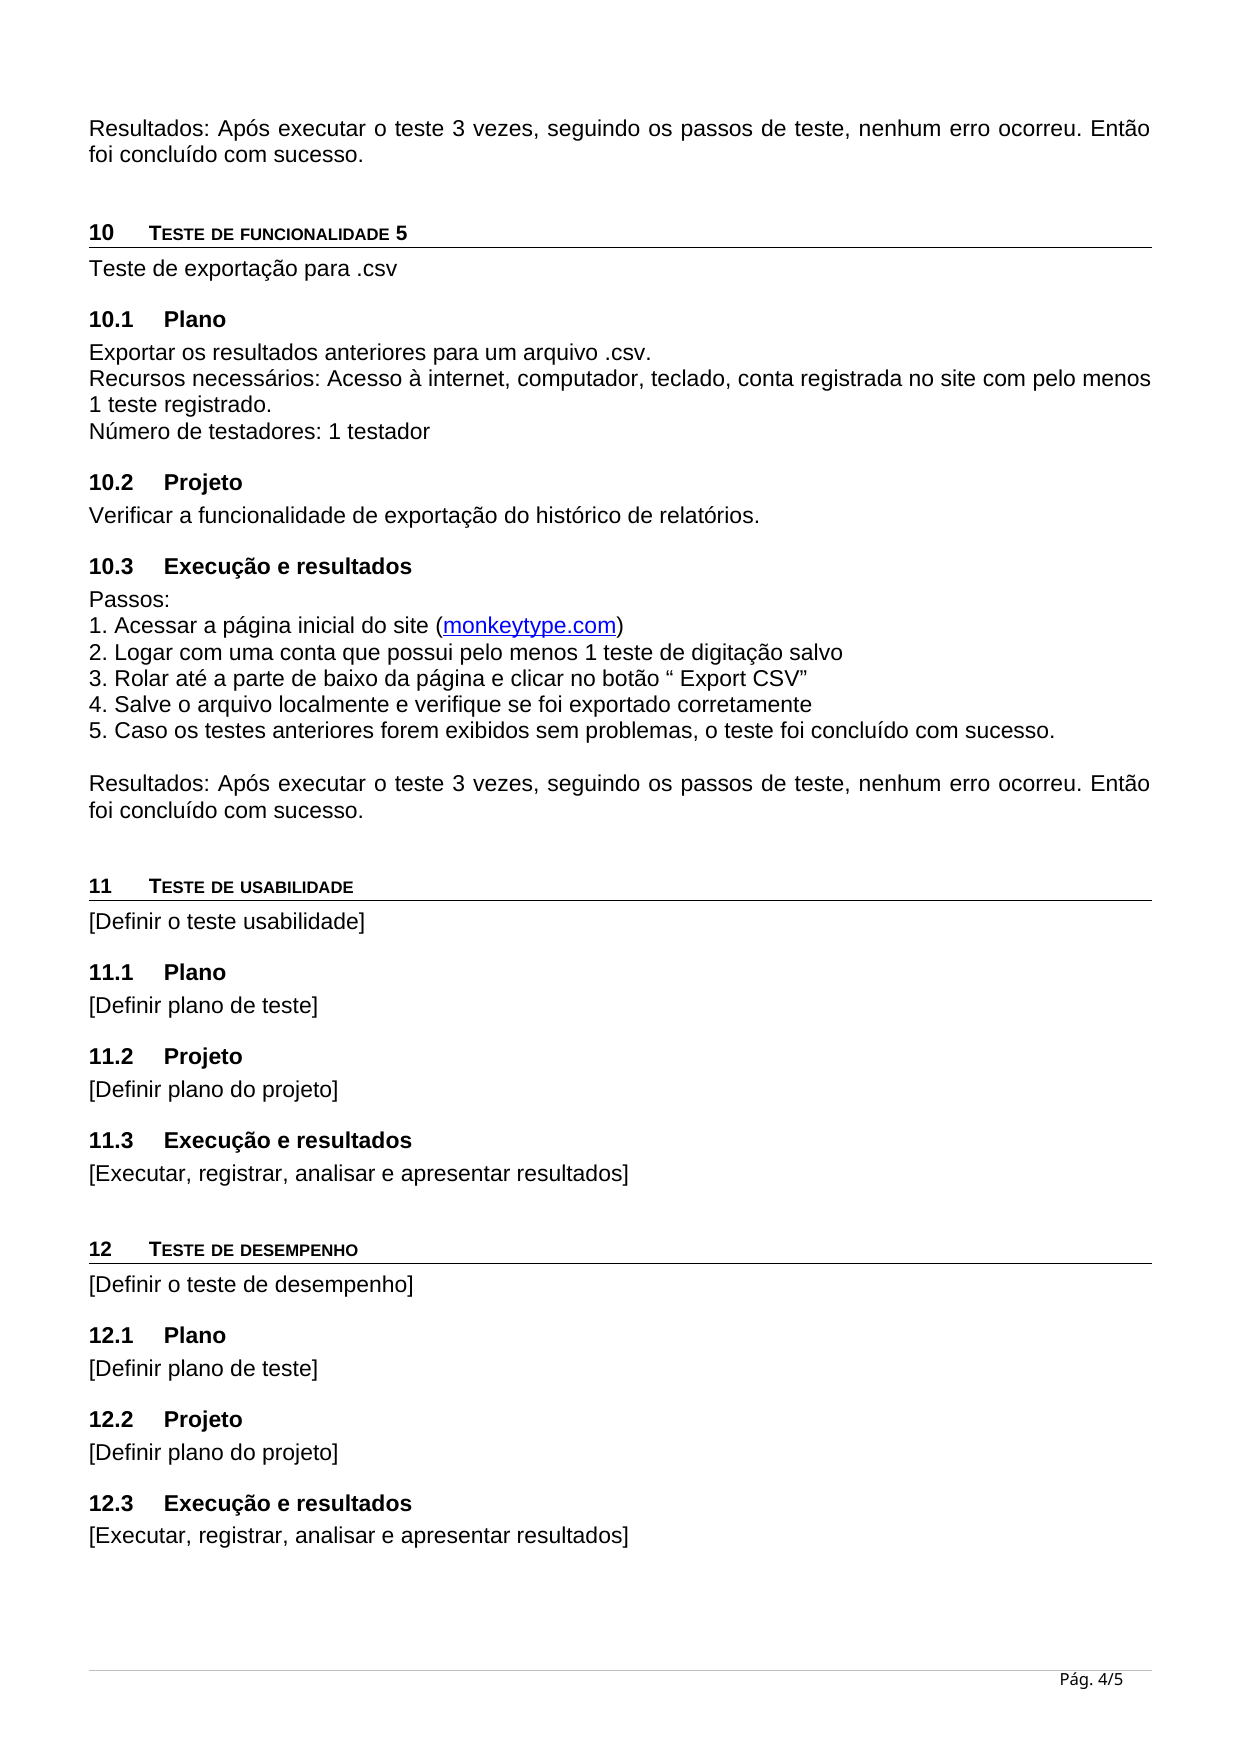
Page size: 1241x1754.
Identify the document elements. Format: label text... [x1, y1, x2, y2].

subtitle Plano [89, 959, 1152, 985]
text [Definir o teste usabilidade] [89, 908, 1152, 934]
subtitle Projeto [89, 1406, 1152, 1432]
subtitle Teste de desempenho [89, 1237, 1152, 1263]
text Teste de exportação para .csv [89, 255, 1152, 281]
text Verificar a funcionalidade de exportação do histórico de relatórios. [89, 502, 1152, 528]
text [Executar, registrar, analisar e apresentar resultados] [89, 1522, 1152, 1549]
subtitle Plano [89, 306, 1152, 332]
text [Definir o teste de desempenho] [89, 1271, 1152, 1297]
text 3. Rolar até a parte de baixo da página e clicar no botão “ Export CSV” [89, 665, 1152, 691]
subtitle Plano [89, 1322, 1152, 1348]
text Recursos necessários: Acesso à internet, computador, teclado, conta registrada no site com pelo menos 1 teste registrado. [89, 365, 1152, 418]
subtitle Teste de funcionalidade 5 [89, 219, 1152, 247]
text 5. Caso os testes anteriores forem exibidos sem problemas, o teste foi concluído com sucesso. [89, 717, 1152, 744]
text [Definir plano de teste] [89, 992, 1152, 1018]
text 2. Logar com uma conta que possui pelo menos 1 teste de digitação salvo [89, 638, 1152, 665]
subtitle Execução e resultados [89, 553, 1152, 579]
text [Definir plano de teste] [89, 1354, 1152, 1381]
text [Executar, registrar, analisar e apresentar resultados] [89, 1159, 1152, 1186]
text Resultados: Após executar o teste 3 vezes, seguindo os passos de teste, nenhum erro ocorreu. Então foi concluído com sucesso. [89, 770, 1152, 823]
text Passos: [89, 586, 1152, 612]
text Número de testadores: 1 testador [89, 418, 1152, 444]
subtitle Execução e resultados [89, 1127, 1152, 1153]
text Resultados: Após executar o teste 3 vezes, seguindo os passos de teste, nenhum erro ocorreu. Então foi concluído com sucesso. [89, 115, 1152, 168]
text [Definir plano do projeto] [89, 1076, 1152, 1102]
subtitle Execução e resultados [89, 1490, 1152, 1516]
text 4. Salve o arquivo localmente e verifique se foi exportado corretamente [89, 691, 1152, 717]
subtitle Teste de usabilidade [89, 874, 1152, 900]
text Exportar os resultados anteriores para um arquivo .csv. [89, 339, 1152, 365]
text [Definir plano do projeto] [89, 1438, 1152, 1465]
text 1. Acessar a página inicial do site (monkeytype.com) [89, 612, 1152, 638]
subtitle Projeto [89, 1043, 1152, 1069]
subtitle Projeto [89, 469, 1152, 496]
